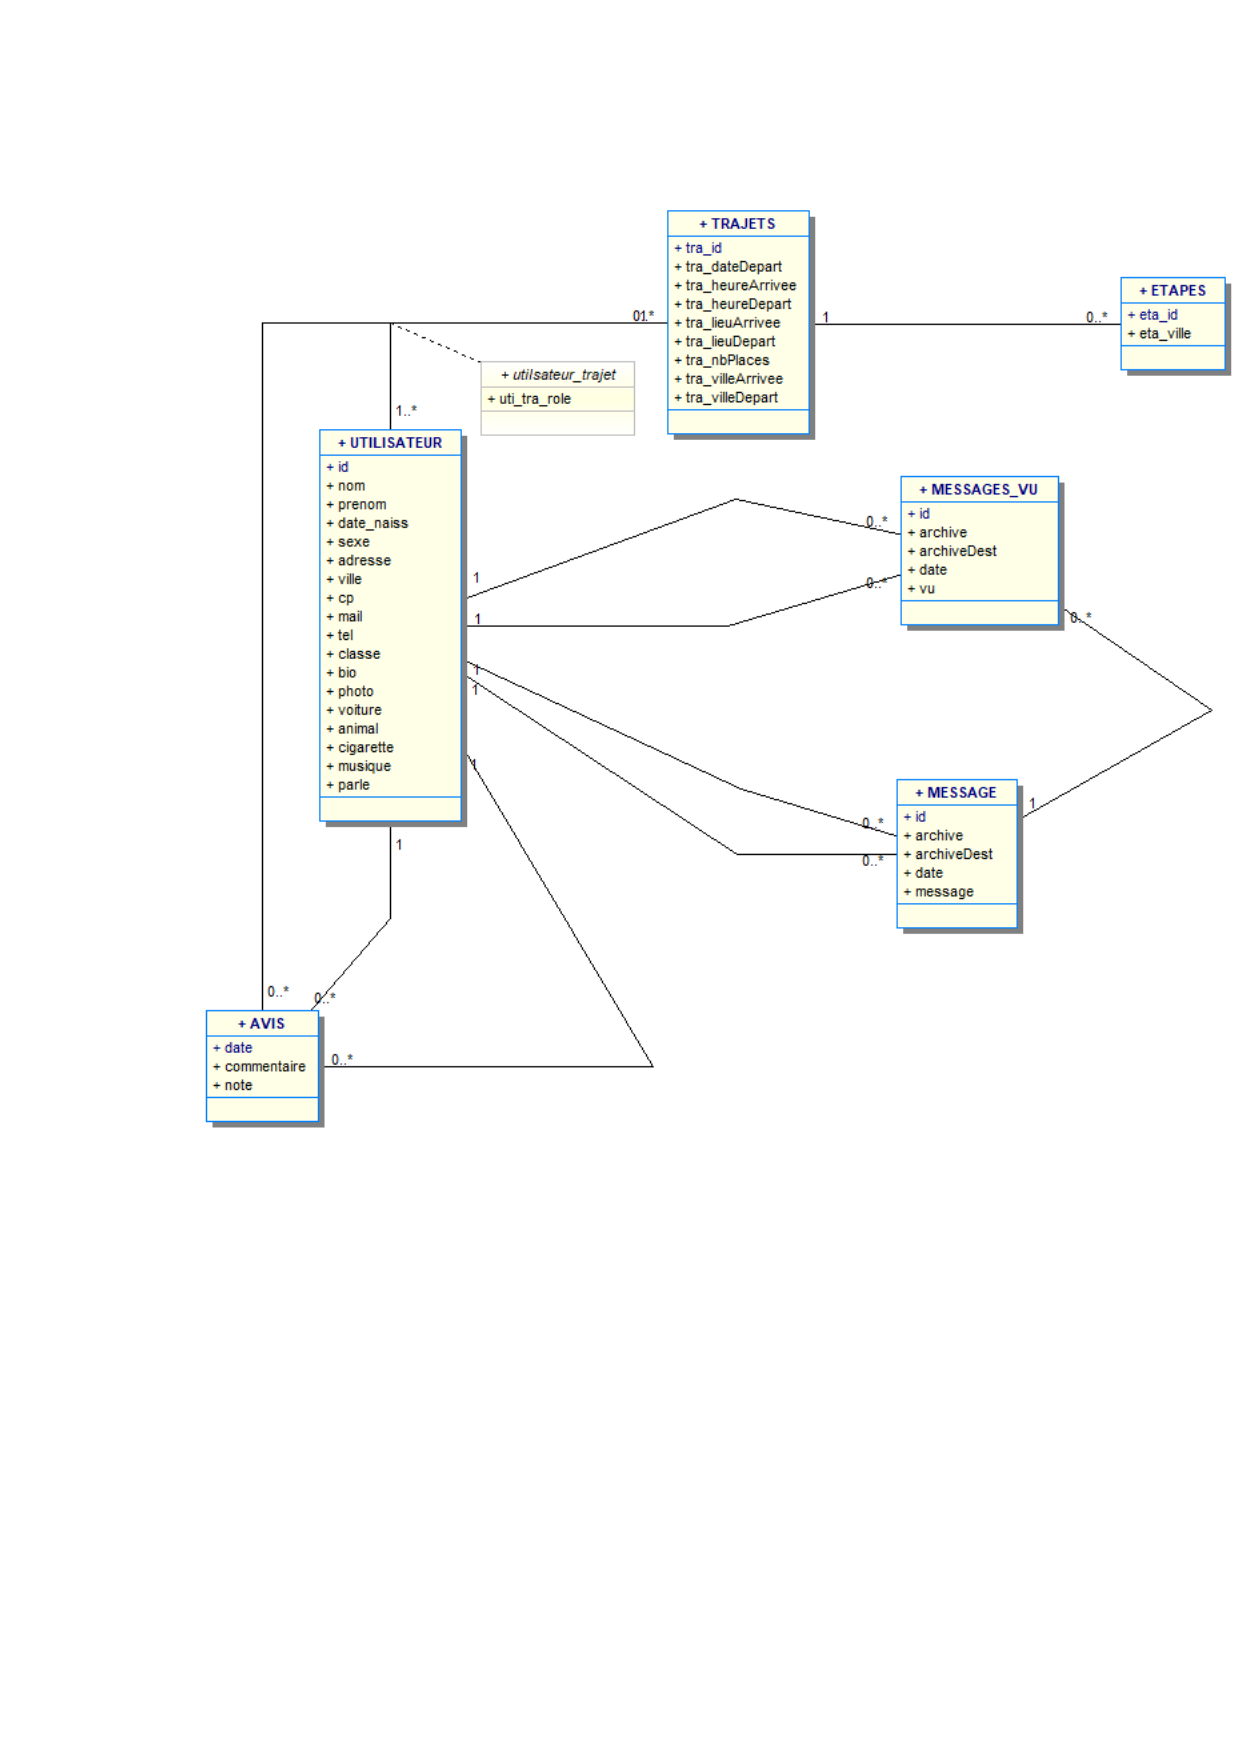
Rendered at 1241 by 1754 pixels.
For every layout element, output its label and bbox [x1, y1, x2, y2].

picture [202, 205, 1241, 1133]
